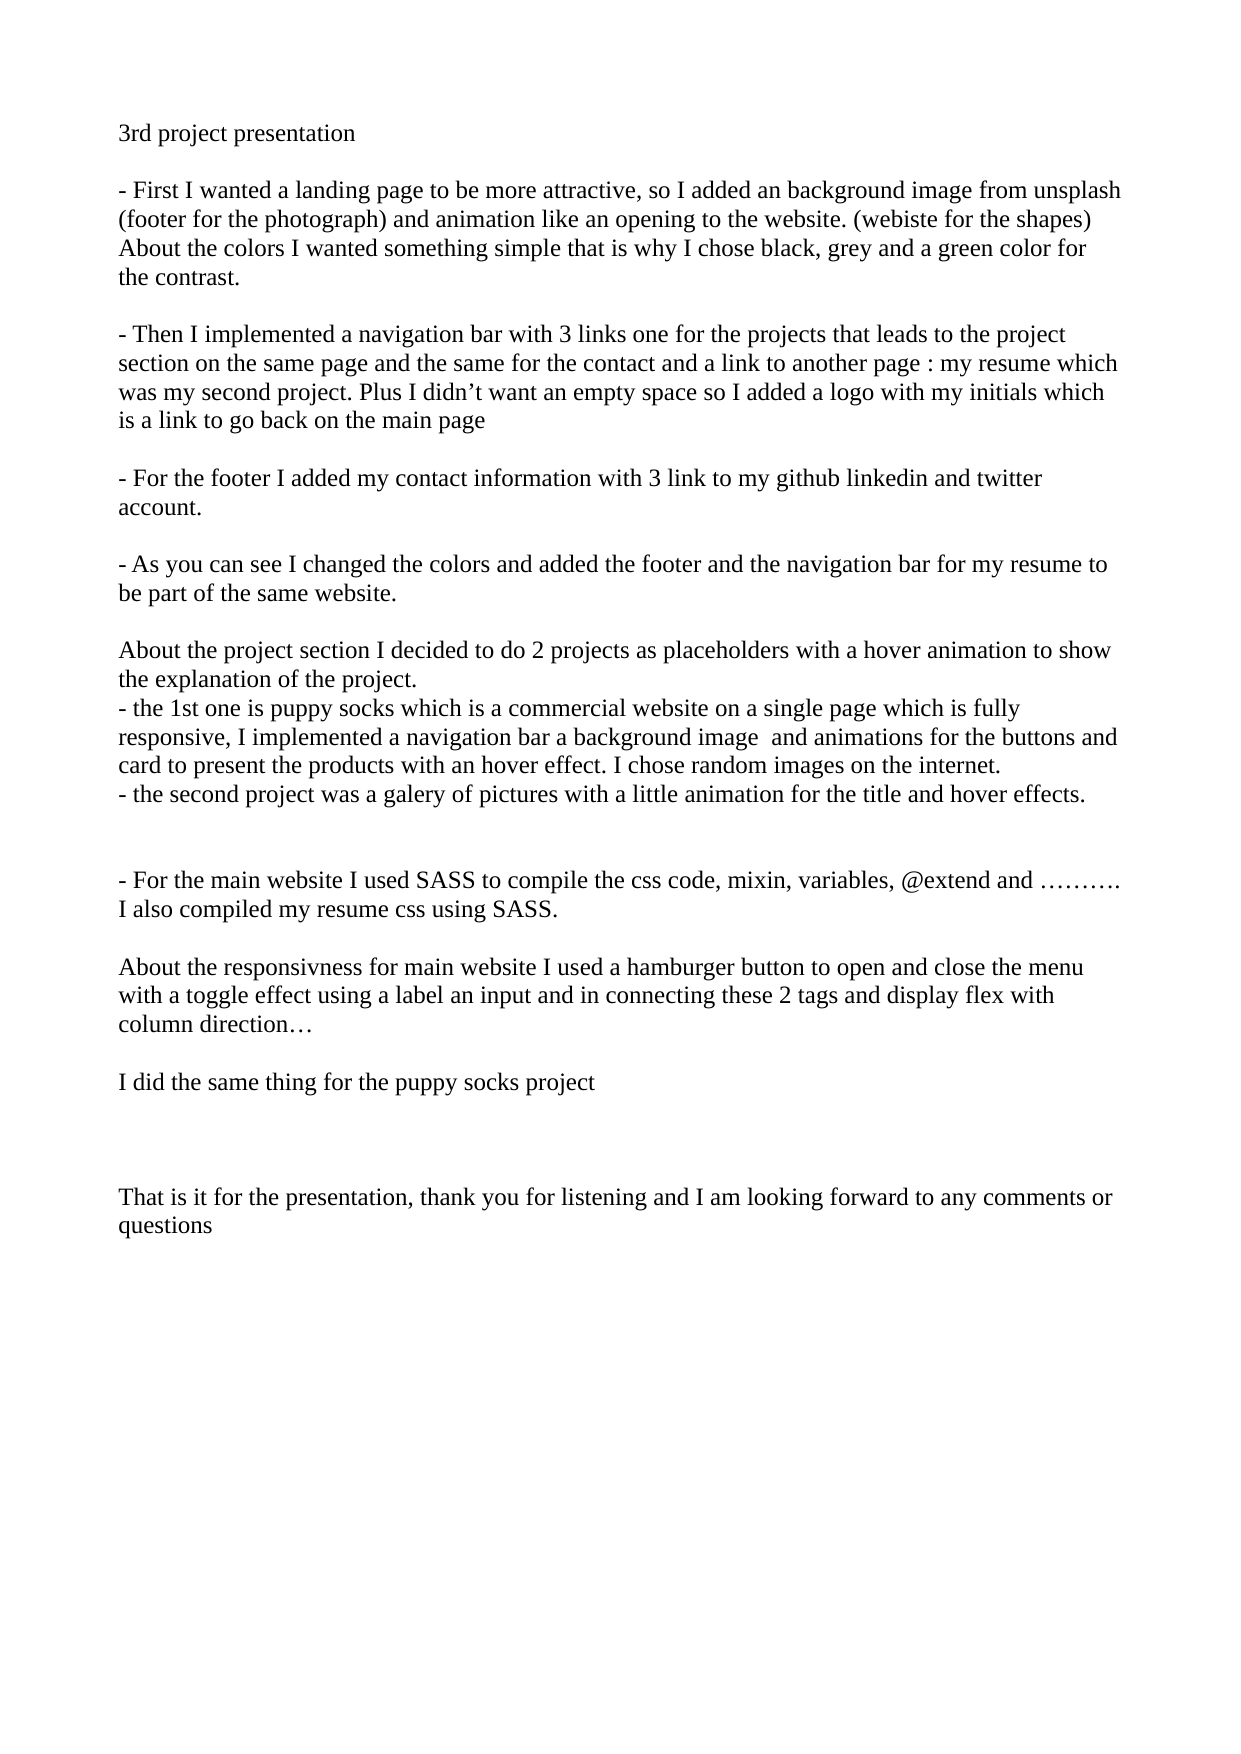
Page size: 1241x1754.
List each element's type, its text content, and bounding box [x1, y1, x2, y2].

text - For the main website I used SASS to compile the css code, mixin, variables, @extend and ………. [118, 866, 1122, 894]
text - the 1st one is puppy socks which is a commercial website on a single page which is fully responsive, I implemented a navigation bar a background image and animations for the buttons and card to present the products with an hover effect. I chose random images on the internet. [118, 693, 1122, 779]
text About the responsivness for main website I used a hamburger button to open and close the menu with a toggle effect using a label an input and in connecting these 2 tags and display flex with column direction… [118, 952, 1122, 1038]
text 3rd project presentation [118, 118, 1122, 147]
text About the project section I decided to do 2 projects as placeholders with a hover animation to show the explanation of the project. [118, 636, 1122, 693]
text That is it for the presentation, thank you for listening and I am looking forward to any comments or questions [118, 1182, 1122, 1239]
text - For the footer I added my contact information with 3 link to my github linkedin and twitter account. [118, 463, 1122, 521]
text I did the same thing for the puppy socks project [118, 1067, 1122, 1096]
text - First I wanted a landing page to be more attractive, so I added an background image from unsplash (footer for the photograph) and animation like an opening to the website. (webiste for the shapes) [118, 176, 1122, 233]
text About the colors I wanted something simple that is why I chose black, grey and a green color for the contrast. [118, 233, 1122, 291]
text I also compiled my resume css using SASS. [118, 894, 1122, 923]
text - the second project was a galery of pictures with a little animation for the title and hover effects. [118, 779, 1122, 808]
text - Then I implemented a navigation bar with 3 links one for the projects that leads to the project section on the same page and the same for the contact and a link to another page : my resume which was my second project. Plus I didn’t want an empty space so I added a logo with my initials which is a link to go back on the main page [118, 319, 1122, 434]
text - As you can see I changed the colors and added the footer and the navigation bar for my resume to be part of the same website. [118, 549, 1122, 607]
